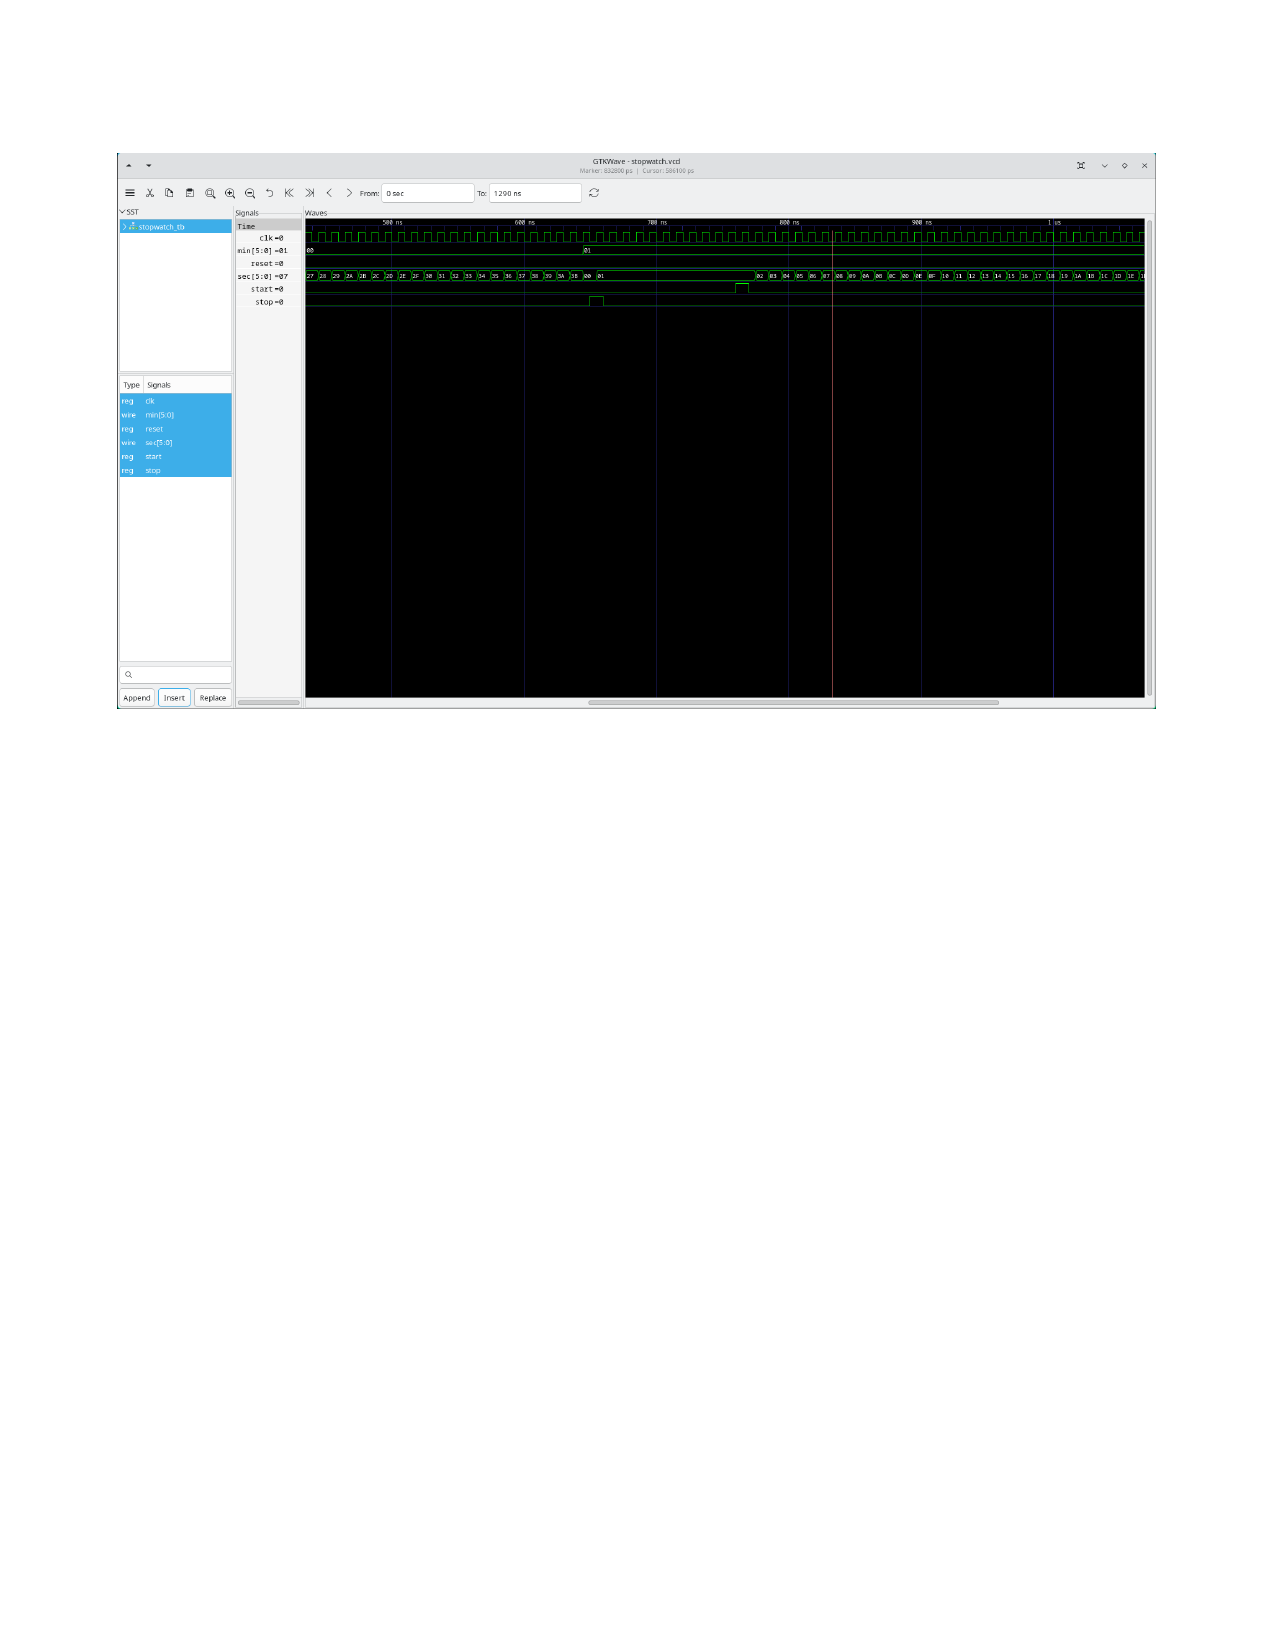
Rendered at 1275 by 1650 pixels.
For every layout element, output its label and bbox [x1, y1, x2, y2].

picture [117, 153, 1156, 709]
